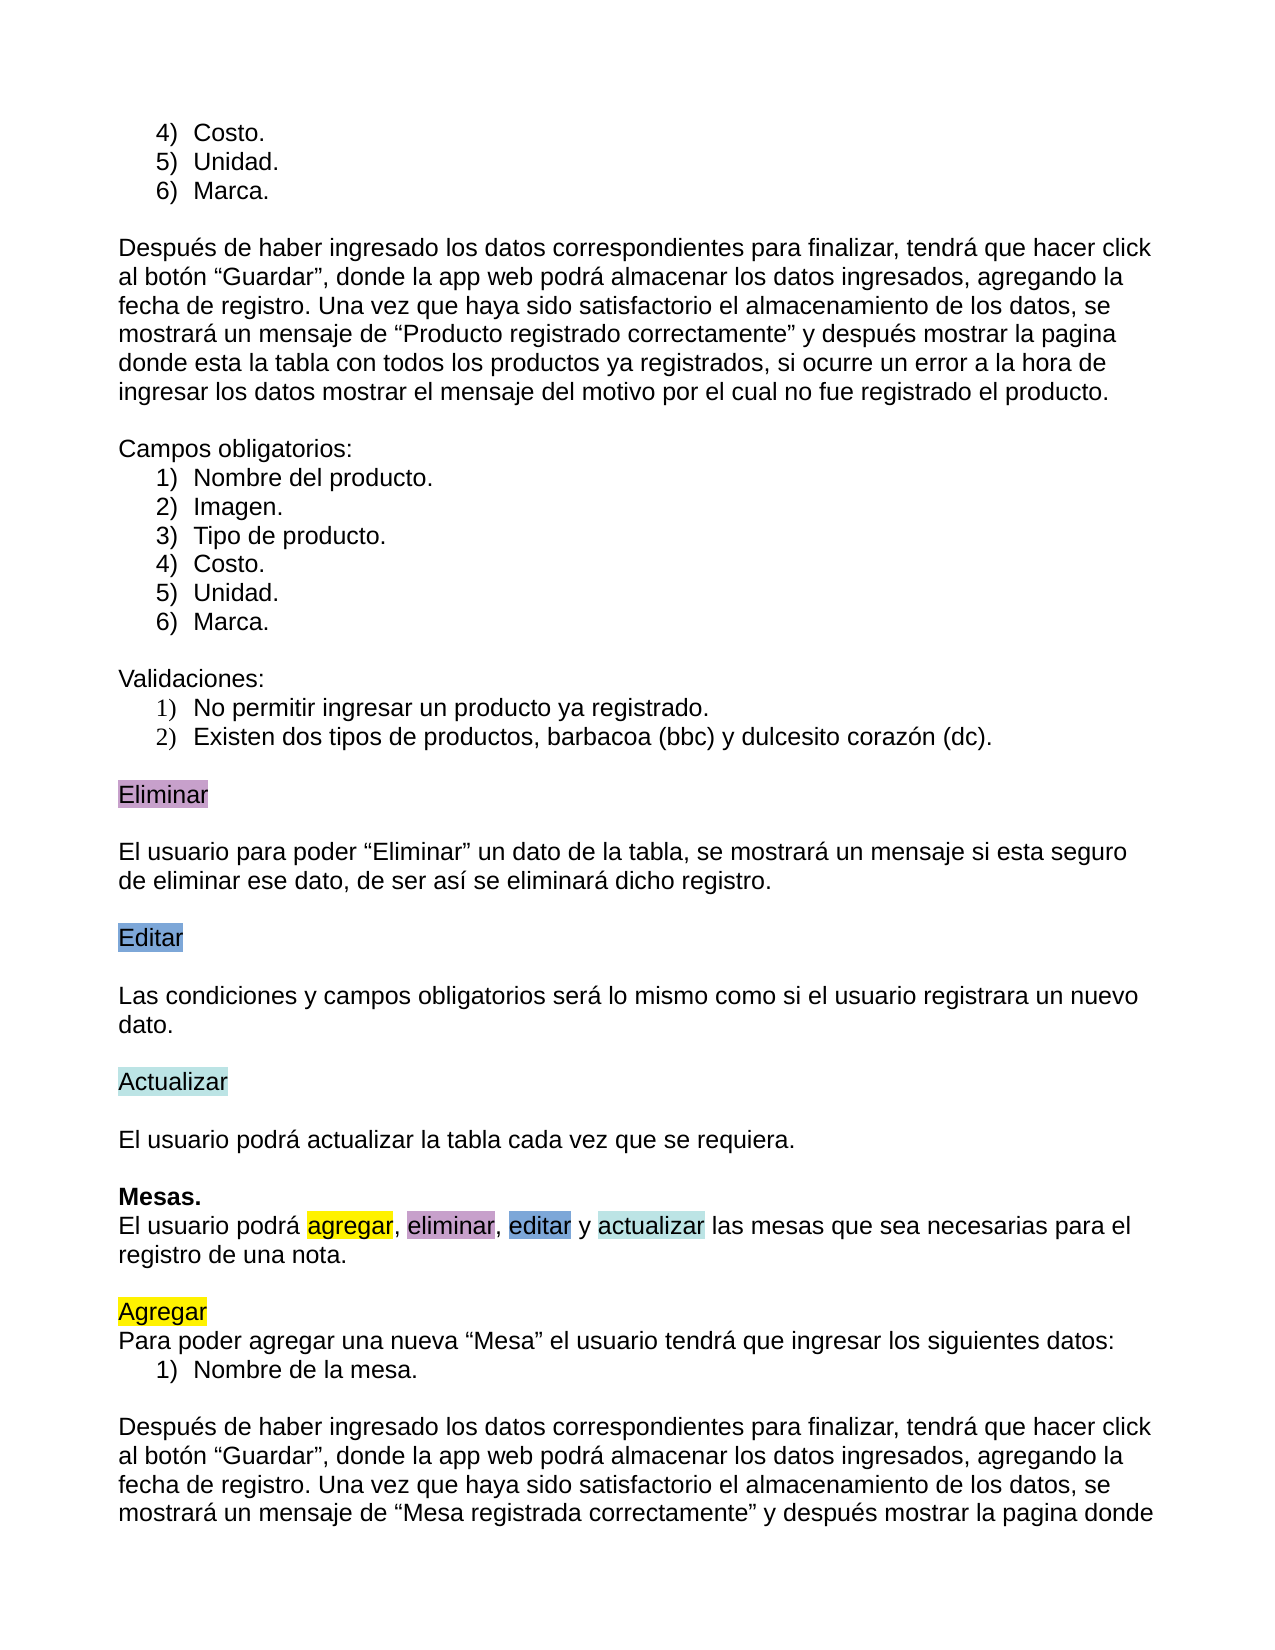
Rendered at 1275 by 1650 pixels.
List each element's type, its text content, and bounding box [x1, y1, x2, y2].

list Unidad. [156, 578, 1157, 607]
list Nombre del producto. [156, 463, 1157, 492]
text El usuario podrá actualizar la tabla cada vez que se requiera. [118, 1124, 1157, 1153]
text Después de haber ingresado los datos correspondientes para finalizar, tendrá que hacer click al botón “Guardar”, donde la app web podrá almacenar los datos ingresados, agregando la fecha de registro. Una vez que haya sido satisfactorio el almacenamiento de los datos, se mostrará un mensaje de “Mesa registrada correctamente” y después mostrar la pagina donde [118, 1412, 1157, 1527]
text Las condiciones y campos obligatorios será lo mismo como si el usuario registrara un nuevo dato. [118, 981, 1157, 1038]
list Marca. [156, 607, 1157, 636]
text Editar [118, 923, 1157, 952]
text Agregar [118, 1297, 1157, 1326]
list No permitir ingresar un producto ya registrado. [156, 693, 1157, 722]
list Costo. [156, 549, 1157, 578]
text El usuario para poder “Eliminar” un dato de la tabla, se mostrará un mensaje si esta seguro de eliminar ese dato, de ser así se eliminará dicho registro. [118, 837, 1157, 894]
text Eliminar [118, 779, 1157, 808]
text Campos obligatorios: [118, 434, 1157, 463]
text Mesas. [118, 1182, 1157, 1211]
list Tipo de producto. [156, 521, 1157, 549]
list Costo. [156, 118, 1157, 147]
text Validaciones: [118, 664, 1157, 693]
text Después de haber ingresado los datos correspondientes para finalizar, tendrá que hacer click al botón “Guardar”, donde la app web podrá almacenar los datos ingresados, agregando la fecha de registro. Una vez que haya sido satisfactorio el almacenamiento de los datos, se mostrará un mensaje de “Producto registrado correctamente” y después mostrar la pagina donde esta la tabla con todos los productos ya registrados, si ocurre un error a la hora de ingresar los datos mostrar el mensaje del motivo por el cual no fue registrado el producto. [118, 233, 1157, 406]
text Actualizar [118, 1067, 1157, 1096]
list Imagen. [156, 492, 1157, 521]
list Unidad. [156, 147, 1157, 176]
list Nombre de la mesa. [156, 1354, 1157, 1383]
list Marca. [156, 176, 1157, 204]
text Para poder agregar una nueva “Mesa” el usuario tendrá que ingresar los siguientes datos: [118, 1326, 1157, 1354]
text El usuario podrá agregar, eliminar, editar y actualizar las mesas que sea necesarias para el registro de una nota. [118, 1211, 1157, 1268]
list Existen dos tipos de productos, barbacoa (bbc) y dulcesito corazón (dc). [156, 722, 1157, 751]
